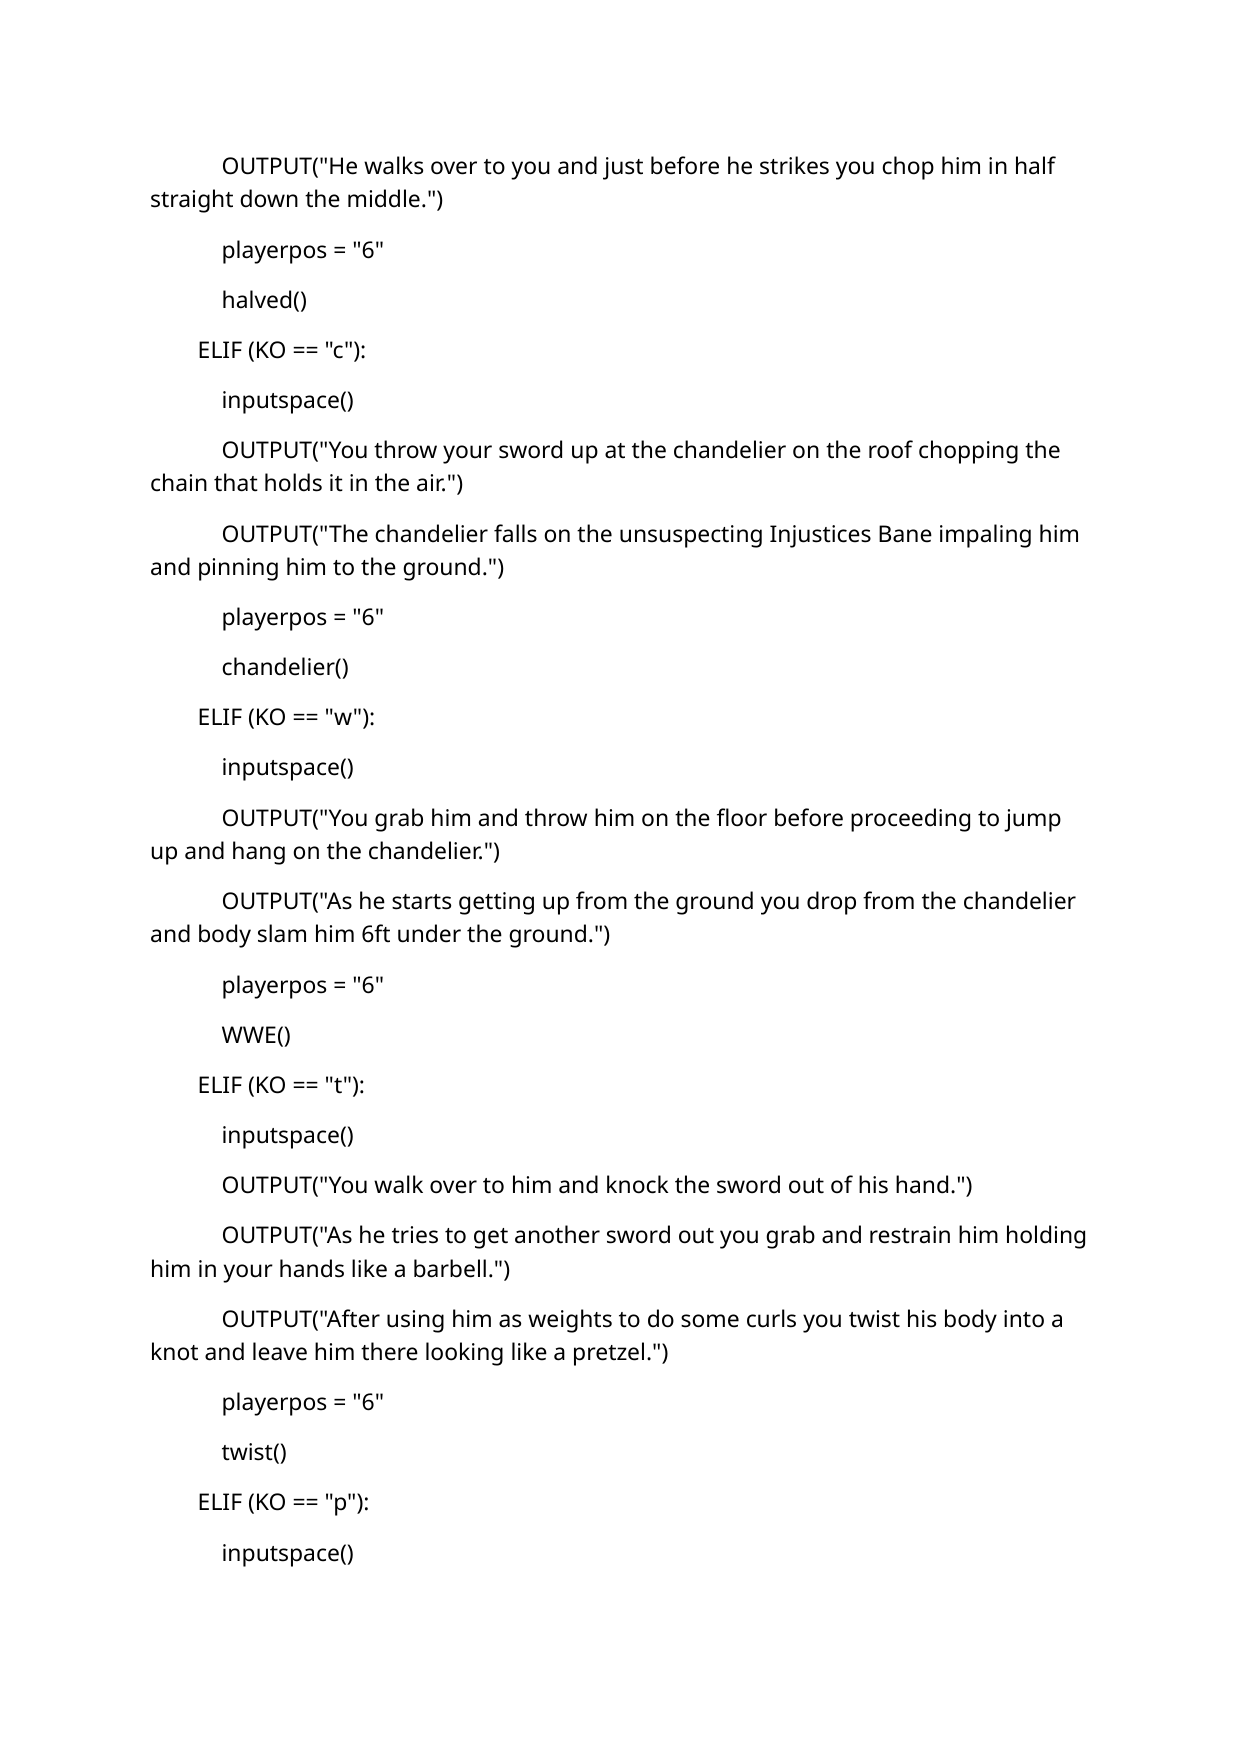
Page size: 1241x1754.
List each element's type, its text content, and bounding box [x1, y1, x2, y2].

text playerpos = "6" [150, 968, 1090, 1000]
text OUTPUT("You walk over to him and knock the sword out of his hand.") [150, 1169, 1090, 1200]
text halved() [150, 284, 1090, 315]
text ELIF (KO == "c"): [150, 334, 1090, 365]
text ELIF (KO == "t"): [150, 1069, 1090, 1100]
text ELIF (KO == "w"): [150, 701, 1090, 732]
text playerpos = "6" [150, 233, 1090, 265]
text OUTPUT("You throw your sword up at the chandelier on the roof chopping the chain that holds it in the air.") [150, 434, 1090, 499]
text WWE() [150, 1019, 1090, 1050]
text playerpos = "6" [150, 1386, 1090, 1417]
text inputspace() [150, 384, 1090, 415]
text OUTPUT("As he tries to get another sword out you grab and restrain him holding him in your hands like a barbell.") [150, 1219, 1090, 1284]
text chandelier() [150, 651, 1090, 682]
text OUTPUT("He walks over to you and just before he strikes you chop him in half straight down the middle.") [150, 150, 1090, 215]
text inputspace() [150, 751, 1090, 783]
text OUTPUT("The chandelier falls on the unsuspecting Injustices Bane impaling him and pinning him to the ground.") [150, 517, 1090, 582]
text inputspace() [150, 1536, 1090, 1568]
text inputspace() [150, 1119, 1090, 1150]
text playerpos = "6" [150, 601, 1090, 632]
text ELIF (KO == "p"): [150, 1486, 1090, 1518]
text twist() [150, 1436, 1090, 1467]
text OUTPUT("As he starts getting up from the ground you drop from the chandelier and body slam him 6ft under the ground.") [150, 885, 1090, 950]
text OUTPUT("After using him as weights to do some curls you twist his body into a knot and leave him there looking like a pretzel.") [150, 1303, 1090, 1367]
text OUTPUT("You grab him and throw him on the floor before proceeding to jump up and hang on the chandelier.") [150, 801, 1090, 866]
